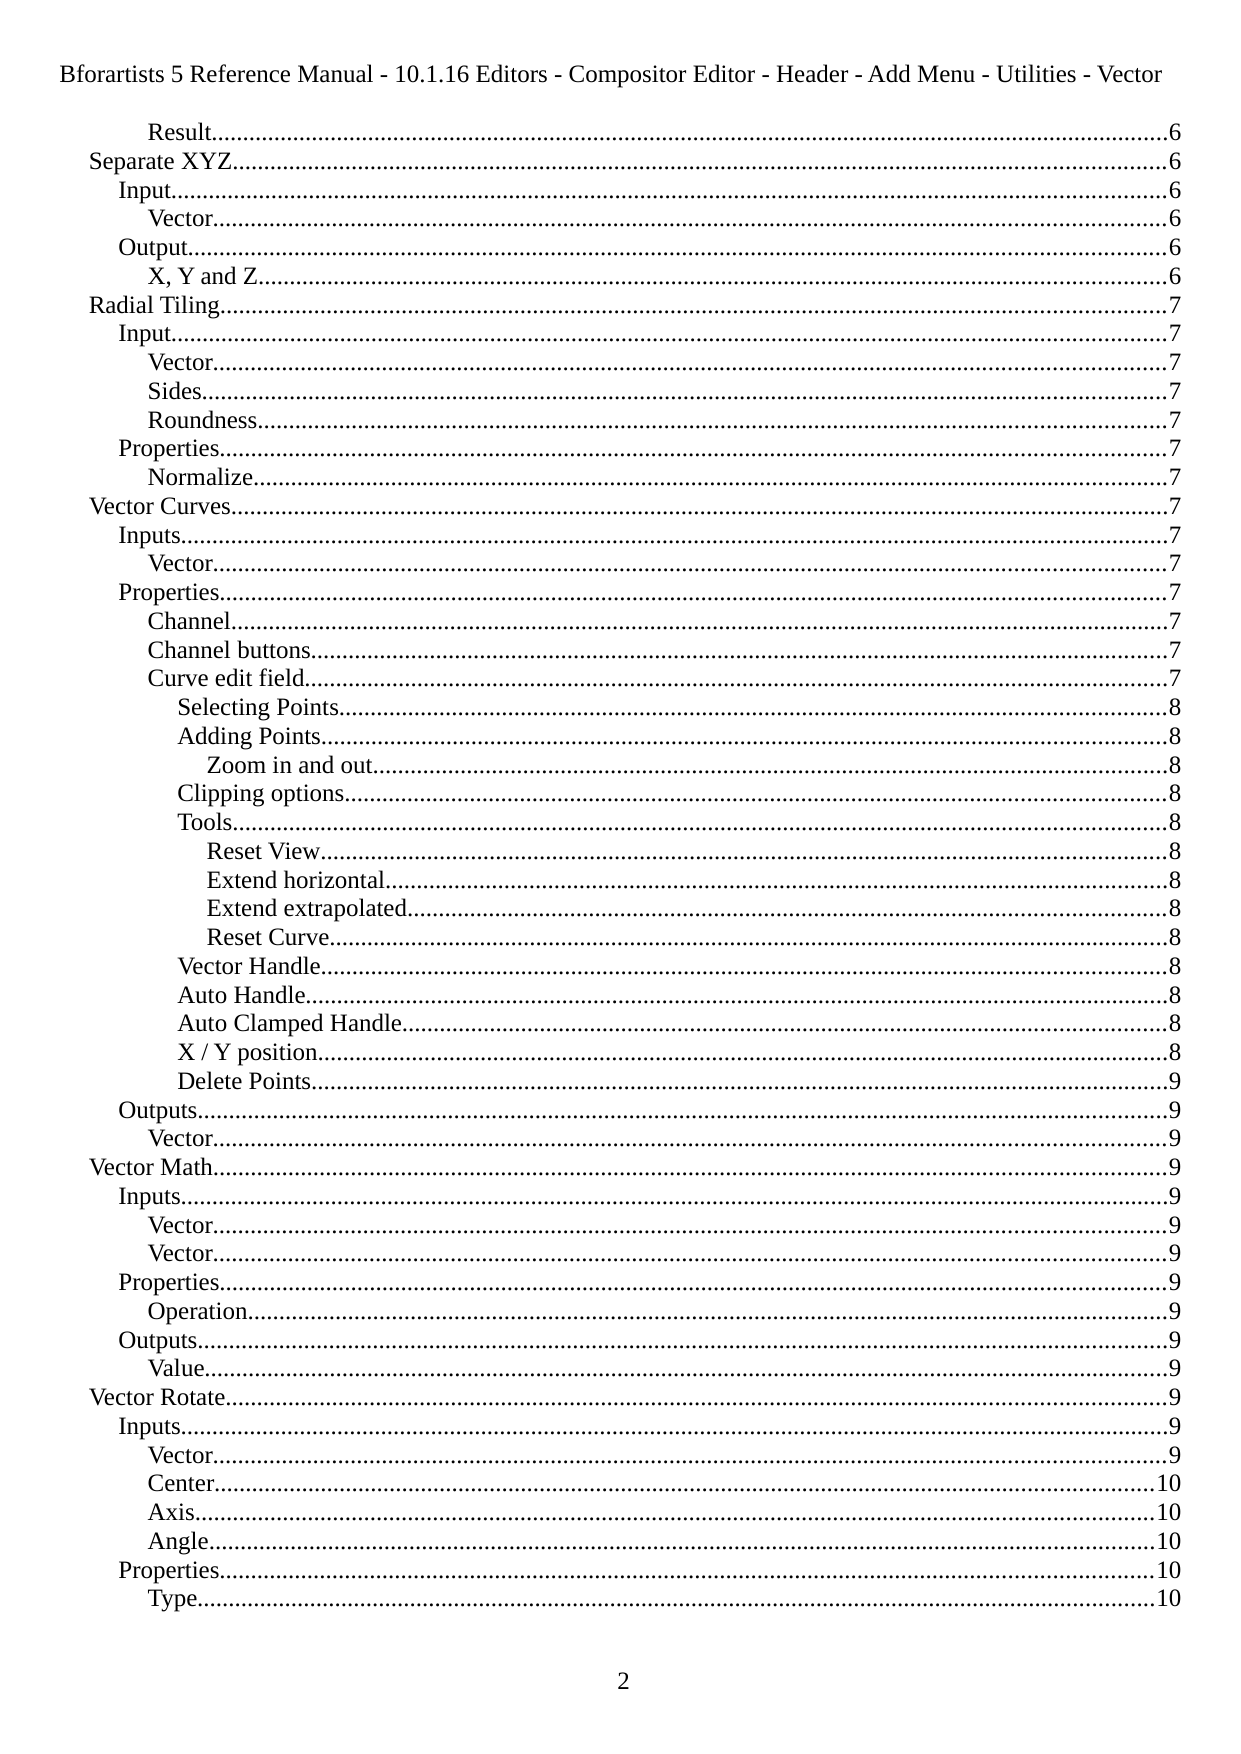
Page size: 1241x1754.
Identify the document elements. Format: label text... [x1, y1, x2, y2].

text Vector 9 [147, 1123, 1181, 1152]
text Vector 7 [147, 347, 1181, 376]
text Sides 7 [147, 376, 1181, 405]
text X / Y position 8 [177, 1037, 1181, 1066]
text Auto Clamped Handle 8 [177, 1008, 1181, 1037]
text Clipping options 8 [177, 778, 1181, 807]
text Inputs 9 [118, 1411, 1181, 1440]
text Curve edit field 7 [147, 663, 1181, 692]
text Properties 10 [118, 1555, 1181, 1583]
text X, Y and Z 6 [147, 261, 1181, 290]
text Outputs 9 [118, 1325, 1181, 1353]
text Properties 9 [118, 1267, 1181, 1296]
text Axis 10 [147, 1497, 1181, 1526]
text Outputs 9 [118, 1095, 1181, 1123]
text Properties 7 [118, 577, 1181, 606]
text Properties 7 [118, 433, 1181, 462]
text Vector Math 9 [88, 1152, 1181, 1181]
text Delete Points 9 [177, 1066, 1181, 1095]
text Input 7 [118, 318, 1181, 347]
text Zoom in and out 8 [206, 750, 1181, 778]
text Channel 7 [147, 606, 1181, 635]
text Adding Points 8 [177, 721, 1181, 750]
text Vector 7 [147, 548, 1181, 577]
text Normalize 7 [147, 462, 1181, 491]
text Operation 9 [147, 1296, 1181, 1325]
text Inputs 9 [118, 1181, 1181, 1210]
text Extend extrapolated 8 [206, 893, 1181, 922]
text Input 6 [118, 175, 1181, 203]
text Roundness 7 [147, 405, 1181, 433]
text Reset View 8 [206, 836, 1181, 865]
text Center 10 [147, 1468, 1181, 1497]
text Selecting Points 8 [177, 692, 1181, 721]
text Angle 10 [147, 1526, 1181, 1555]
text Type 10 [147, 1583, 1181, 1612]
text Reset Curve 8 [206, 922, 1181, 951]
text Tools 8 [177, 807, 1181, 836]
text Result 6 [147, 117, 1181, 146]
text Output 6 [118, 232, 1181, 261]
text Vector 9 [147, 1440, 1181, 1468]
text Value 9 [147, 1353, 1181, 1382]
text Vector 6 [147, 203, 1181, 232]
text Separate XYZ 6 [88, 146, 1181, 175]
text Vector 9 [147, 1238, 1181, 1267]
text Channel buttons 7 [147, 635, 1181, 663]
text Inputs 7 [118, 520, 1181, 548]
text Vector Handle 8 [177, 951, 1181, 980]
text Vector Rotate 9 [88, 1382, 1181, 1411]
text Auto Handle 8 [177, 980, 1181, 1008]
text Vector Curves 7 [88, 491, 1181, 520]
text Radial Tiling 7 [88, 290, 1181, 318]
text Vector 9 [147, 1210, 1181, 1238]
text Extend horizontal 8 [206, 865, 1181, 893]
